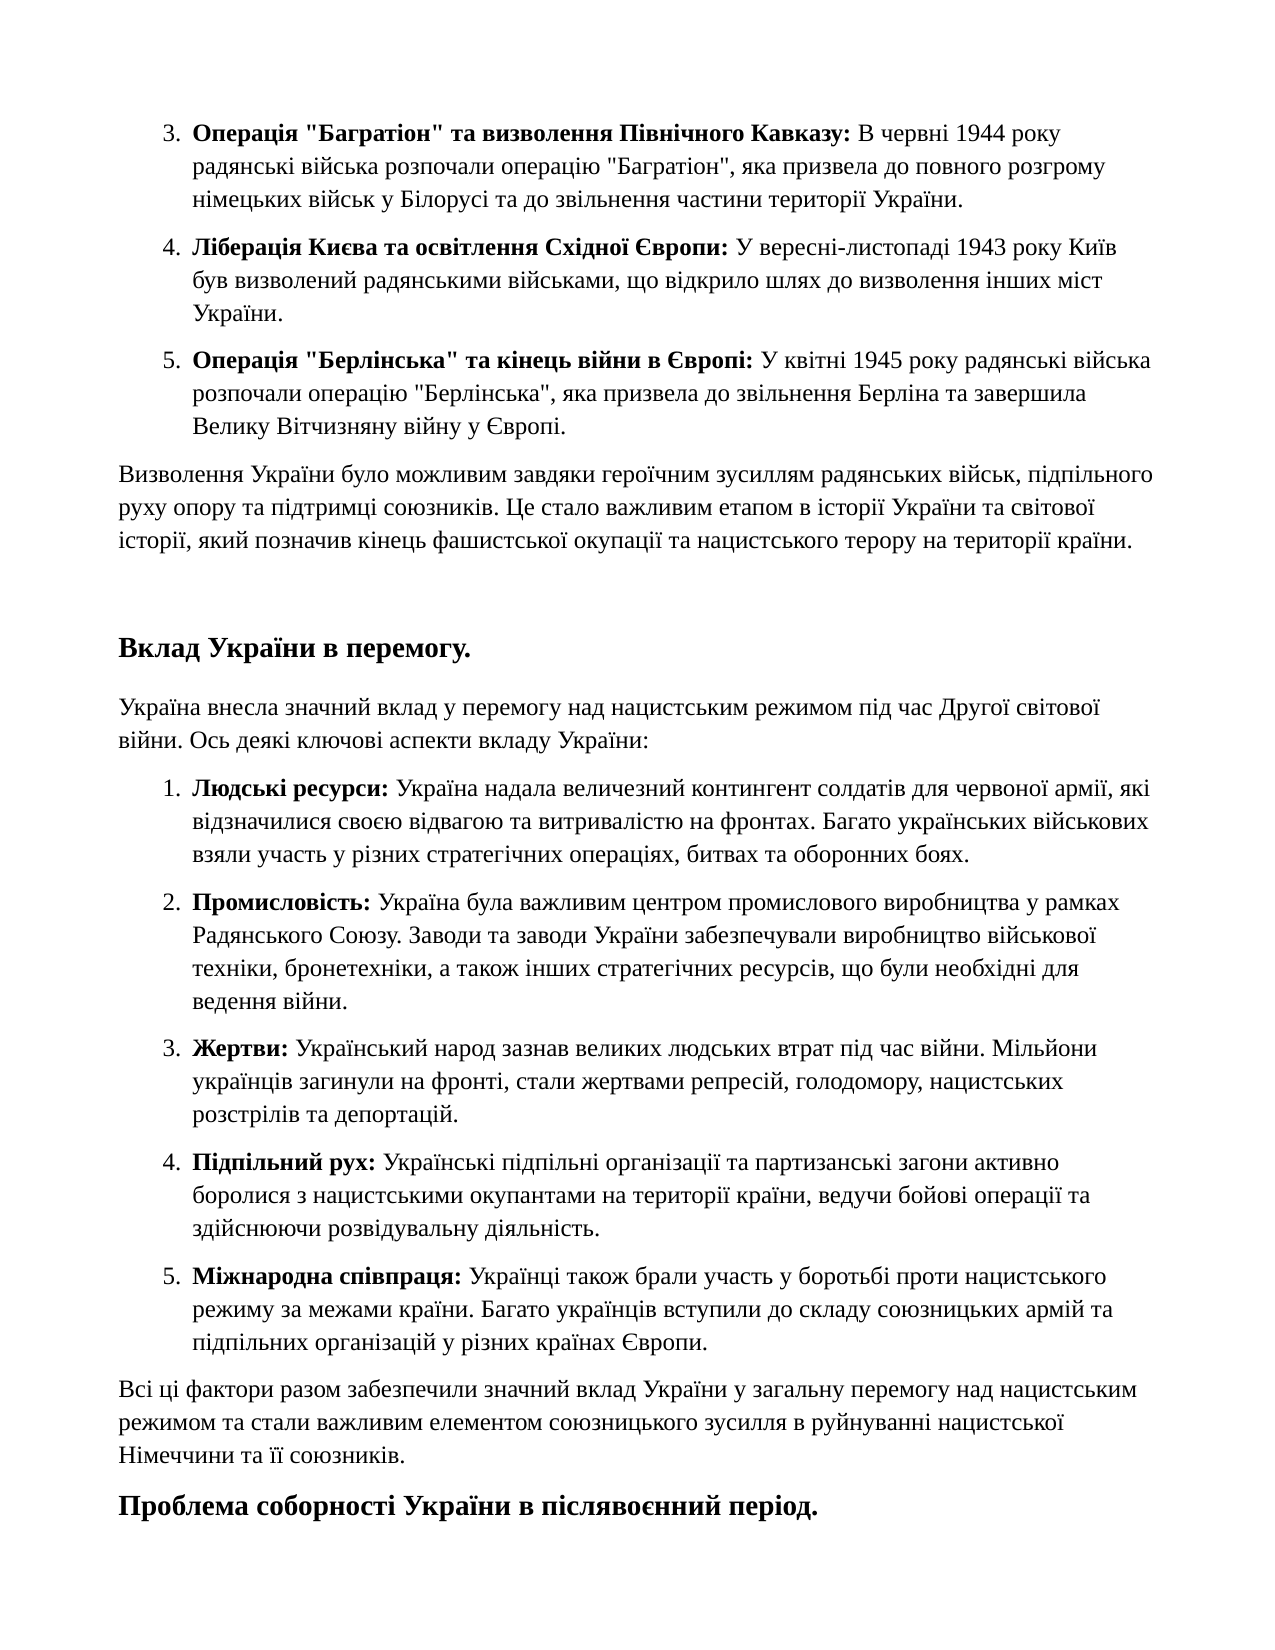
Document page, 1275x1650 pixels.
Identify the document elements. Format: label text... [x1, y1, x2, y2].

list Міжнародна співпраця: Українці також брали участь у боротьбі проти нацистського режиму за межами країни. Багато українців вступили до складу союзницьких армій та підпільних організацій у різних країнах Європи. [162, 1261, 1157, 1356]
text Вклад України в перемогу. [118, 630, 1157, 692]
list Промисловість: Україна була важливим центром промислового виробництва у рамках Радянського Союзу. Заводи та заводи України забезпечували виробництво військової техніки, бронетехніки, а також інших стратегічних ресурсів, що були необхідні для ведення війни. [162, 887, 1157, 1014]
list Людські ресурси: Україна надала величезний контингент солдатів для червоної армії, які відзначилися своєю відвагою та витривалістю на фронтах. Багато українських військових взяли участь у різних стратегічних операціях, битвах та оборонних боях. [162, 773, 1157, 868]
list Підпільний рух: Українські підпільні організації та партизанські загони активно боролися з нацистськими окупантами на території країни, ведучи бойові операції та здійснюючи розвідувальну діяльність. [162, 1147, 1157, 1242]
list Ліберація Києва та освітлення Східної Європи: У вересні-листопаді 1943 року Київ був визволений радянськими військами, що відкрило шлях до визволення інших міст України. [162, 232, 1157, 327]
text Визволення України було можливим завдяки героїчним зусиллям радянських військ, підпільного руху опору та підтримці союзників. Це стало важливим етапом в історії України та світової історії, який позначив кінець фашистської окупації та нацистського терору на території країни. [118, 459, 1157, 554]
list Жертви: Український народ зазнав великих людських втрат під час війни. Мільйони українців загинули на фронті, стали жертвами репресій, голодомору, нацистських розстрілів та депортацій. [162, 1033, 1157, 1128]
list Операція "Багратіон" та визволення Північного Кавказу: В червні 1944 року радянські війська розпочали операцію "Багратіон", яка призвела до повного розгрому німецьких військ у Білорусі та до звільнення частини території України. [162, 118, 1157, 213]
text Україна внесла значний вклад у перемогу над нацистським режимом під час Другої світової війни. Ось деякі ключові аспекти вкладу України: [118, 692, 1157, 754]
list Операція "Берлінська" та кінець війни в Європі: У квітні 1945 року радянські війська розпочали операцію "Берлінська", яка призвела до звільнення Берліна та завершила Велику Вітчизняну війну у Європі. [162, 345, 1157, 440]
text Всі ці фактори разом забезпечили значний вклад України у загальну перемогу над нацистським режимом та стали важливим елементом союзницького зусилля в руйнуванні нацистської Німеччини та її союзників. [118, 1374, 1157, 1469]
text Проблема соборності України в післявоєнний період. [118, 1488, 1157, 1522]
